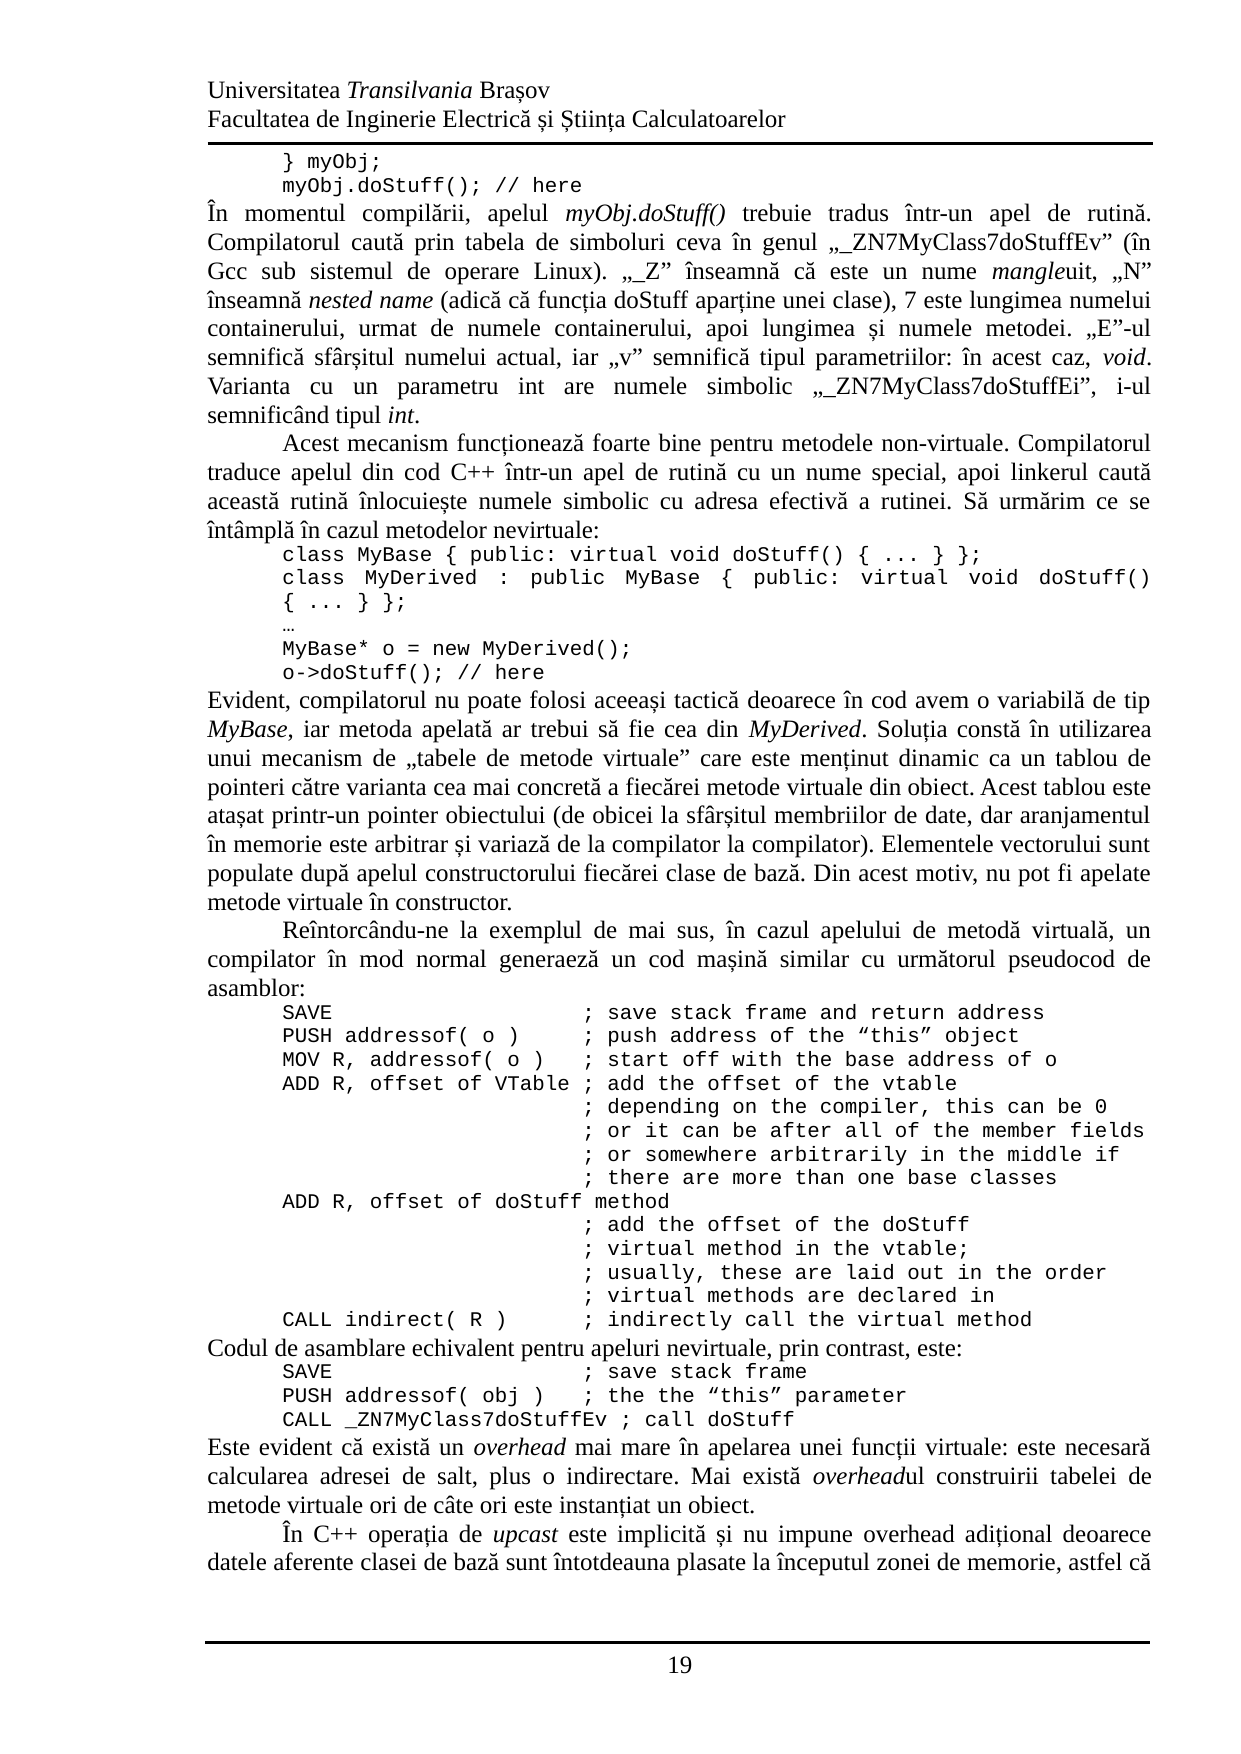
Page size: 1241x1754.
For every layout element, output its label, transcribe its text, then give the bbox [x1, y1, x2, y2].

text ; or somewhere arbitrarily in the middle if [507, 1143, 1152, 1167]
text Acest mecanism funcționează foarte bine pentru metodele non-virtuale. Compilatorul traduce apelul din cod C++ într-un apel de rutină cu un nume special, apoi linkerul caută această rutină înlocuiește numele simbolic cu adresa efectivă a rutinei. Să urmărim ce se întâmplă în cazul metodelor nevirtuale: [207, 428, 1152, 543]
text ; virtual method in the vtable; [507, 1238, 1152, 1262]
text o->doStuff(); // here [282, 662, 1152, 685]
text Codul de asamblare echivalent pentru apeluri nevirtuale, prin contrast, este: [207, 1333, 1152, 1361]
text class MyDerived : public MyBase { public: virtual void doStuff() { ... } }; [282, 567, 1152, 614]
text Evident, compilatorul nu poate folosi aceeași tactică deoarece în cod avem o variabilă de tip MyBase, iar metoda apelată ar trebui să fie cea din MyDerived. Soluția constă în utilizarea unui mecanism de „tabele de metode virtuale” care este menținut dinamic ca un tablou de pointeri către varianta cea mai concretă a fiecărei metode virtuale din obiect. Acest tablou este atașat printr-un pointer obiectului (de obicei la sfârșitul membriilor de date, dar aranjamentul în memorie este arbitrar și variază de la compilator la compilator). Elementele vectorului sunt populate după apelul constructorului fiecărei clase de bază. Din acest motiv, nu pot fi apelate metode virtuale în constructor. [207, 685, 1152, 915]
text CALL indirect( R ) ; indirectly call the virtual method [282, 1309, 1152, 1333]
text ; depending on the compiler, this can be 0 [507, 1096, 1152, 1120]
text class MyBase { public: virtual void doStuff() { ... } }; [282, 543, 1152, 567]
text Reîntorcându-ne la exemplul de mai sus, în cazul apelului de metodă virtuală, un compilator în mod normal generaeză un cod mașină similar cu următorul pseudocod de asamblor: [207, 915, 1152, 1002]
text myObj.doStuff(); // here [282, 175, 1152, 198]
text SAVE ; save stack frame [282, 1361, 1152, 1385]
text } myObj; [282, 151, 1152, 175]
text PUSH addressof( o ) ; push address of the “this” object [282, 1025, 1152, 1049]
text SAVE ; save stack frame and return address [282, 1002, 1152, 1025]
text ; virtual methods are declared in [507, 1285, 1152, 1309]
text În momentul compilării, apelul myObj.doStuff() trebuie tradus într-un apel de rutină. Compilatorul caută prin tabela de simboluri ceva în genul „_ZN7MyClass7doStuffEv” (în Gcc sub sistemul de operare Linux). „_Z” înseamnă că este un nume mangleuit, „N” înseamnă nested name (adică că funcția doStuff aparține unei clase), 7 este lungimea numelui containerului, urmat de numele containerului, apoi lungimea și numele metodei. „E”-ul semnifică sfârșitul numelui actual, iar „v” semnifică tipul parametriilor: în acest caz, void. Varianta cu un parametru int are numele simbolic „_ZN7MyClass7doStuffEi”, i-ul semnificând tipul int. [207, 198, 1152, 428]
text ADD R, offset of doStuff method [282, 1191, 1152, 1214]
text … [282, 614, 1152, 638]
text ; there are more than one base classes [582, 1167, 1152, 1191]
text CALL _ZN7MyClass7doStuffEv ; call doStuff [282, 1409, 1152, 1432]
text În C++ operația de upcast este implicită și nu impune overhead adițional deoarece datele aferente clasei de bază sunt întotdeauna plasate la începutul zonei de memorie, astfel că [207, 1519, 1152, 1576]
text Este evident că există un overhead mai mare în apelarea unei funcții virtuale: este necesară calcularea adresei de salt, plus o indirectare. Mai există overheadul construirii tabelei de metode virtuale ori de câte ori este instanțiat un obiect. [207, 1432, 1152, 1519]
text ; add the offset of the doStuff [507, 1214, 1152, 1238]
text ; or it can be after all of the member fields [507, 1120, 1152, 1143]
text PUSH addressof( obj ) ; the the “this” parameter [282, 1385, 1152, 1409]
text MOV R, addressof( o ) ; start off with the base address of o [282, 1049, 1152, 1073]
text ; usually, these are laid out in the order [507, 1262, 1152, 1285]
text MyBase* o = new MyDerived(); [282, 638, 1152, 662]
text ADD R, offset of VTable ; add the offset of the vtable [282, 1073, 1152, 1096]
